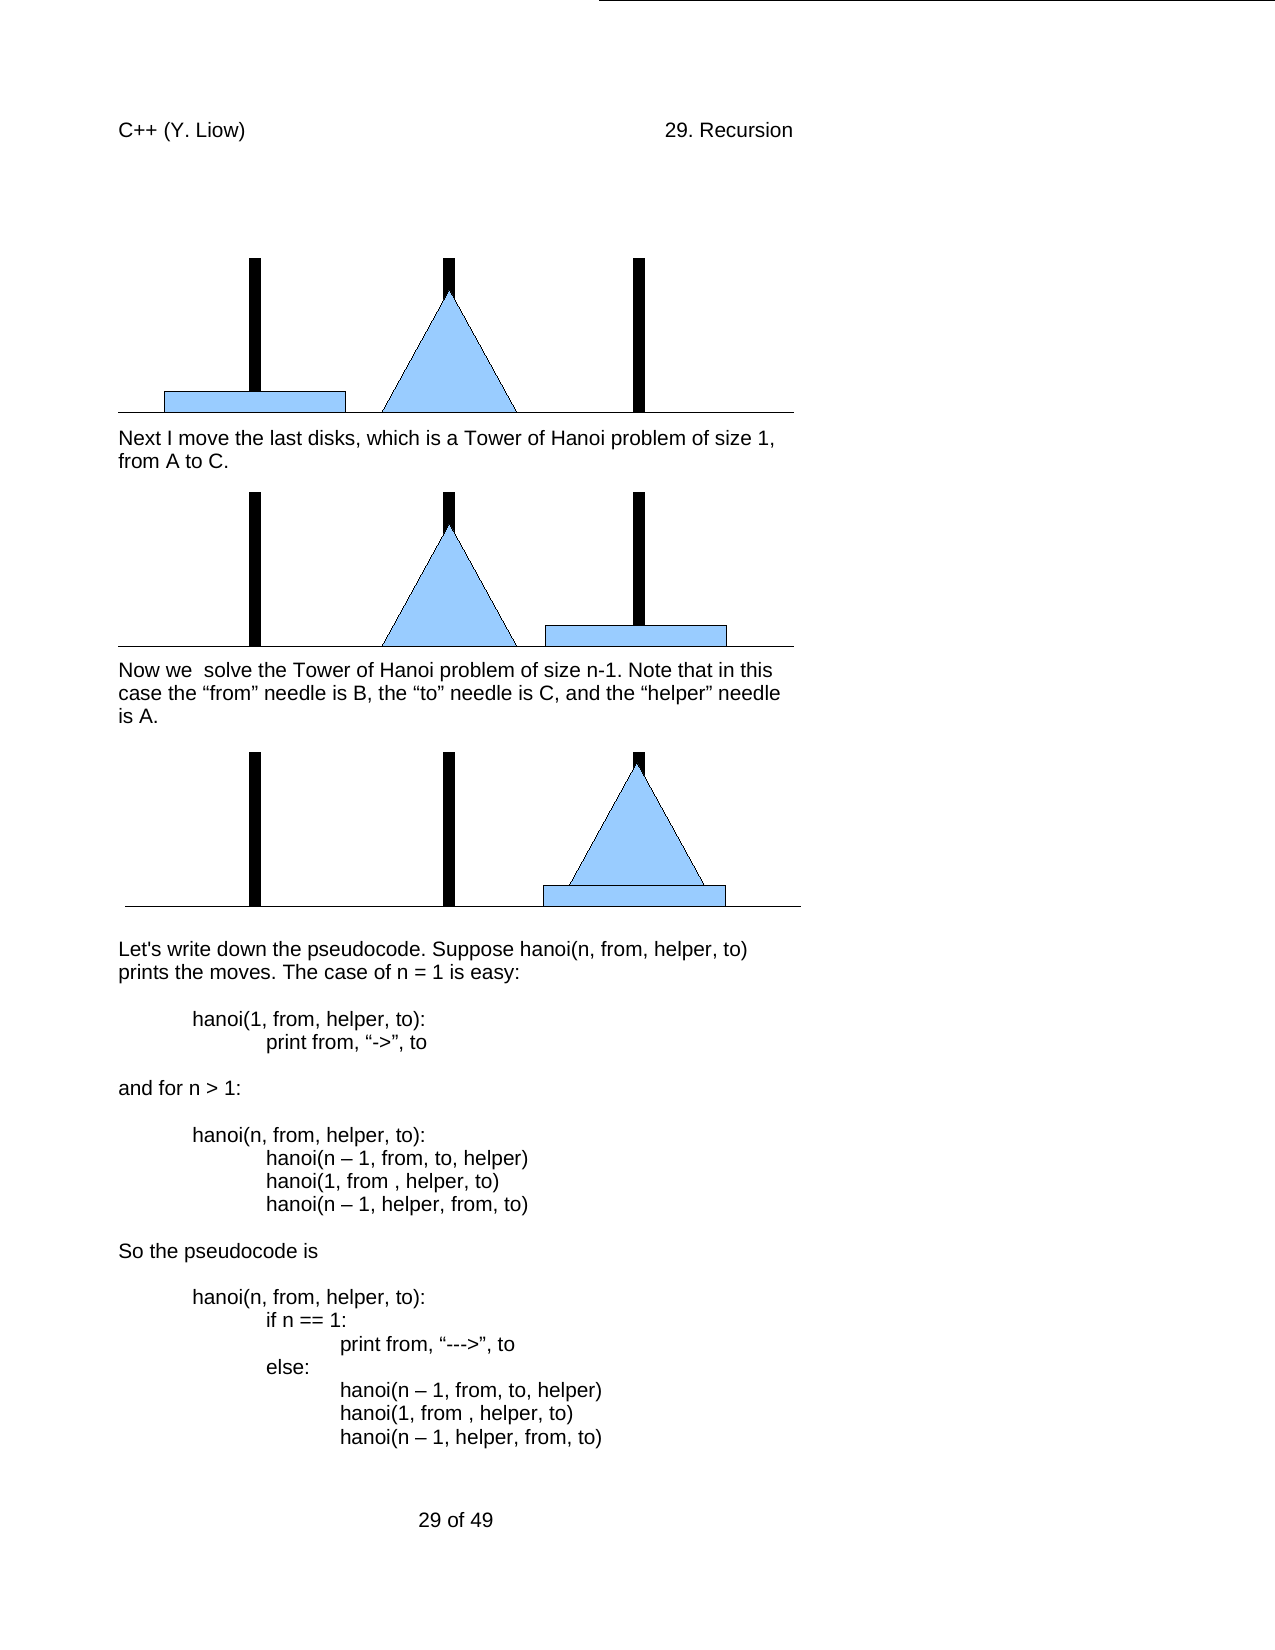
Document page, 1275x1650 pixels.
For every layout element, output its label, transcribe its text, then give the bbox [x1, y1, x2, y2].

text print from, “--->”, to [118, 1332, 793, 1356]
text if n == 1: [118, 1309, 793, 1332]
text So the pseudocode is [118, 1239, 793, 1263]
text hanoi(1, from , helper, to) [118, 1170, 793, 1193]
text hanoi(n, from, helper, to): [118, 1286, 793, 1309]
text hanoi(n – 1, helper, from, to) [118, 1193, 793, 1216]
text Now we solve the Tower of Hanoi problem of size n-1. Note that in this case the “from” needle is B, the “to” needle is C, and the “helper” needle is A. [118, 659, 793, 728]
text Let's write down the pseudocode. Suppose hanoi(n, from, helper, to) prints the moves. The case of n = 1 is easy: [118, 937, 793, 984]
text hanoi(n – 1, helper, from, to) [118, 1425, 793, 1448]
text print from, “->”, to [118, 1030, 793, 1053]
text Next I move the last disks, which is a Tower of Hanoi problem of size 1, from A to C. [118, 426, 793, 473]
text hanoi(n – 1, from, to, helper) [118, 1379, 793, 1402]
text hanoi(1, from , helper, to) [118, 1402, 793, 1425]
text else: [118, 1356, 793, 1379]
text and for n > 1: [118, 1077, 793, 1100]
text hanoi(1, from, helper, to): [118, 1007, 793, 1030]
text hanoi(n, from, helper, to): [118, 1123, 793, 1146]
text hanoi(n – 1, from, to, helper) [118, 1146, 793, 1170]
